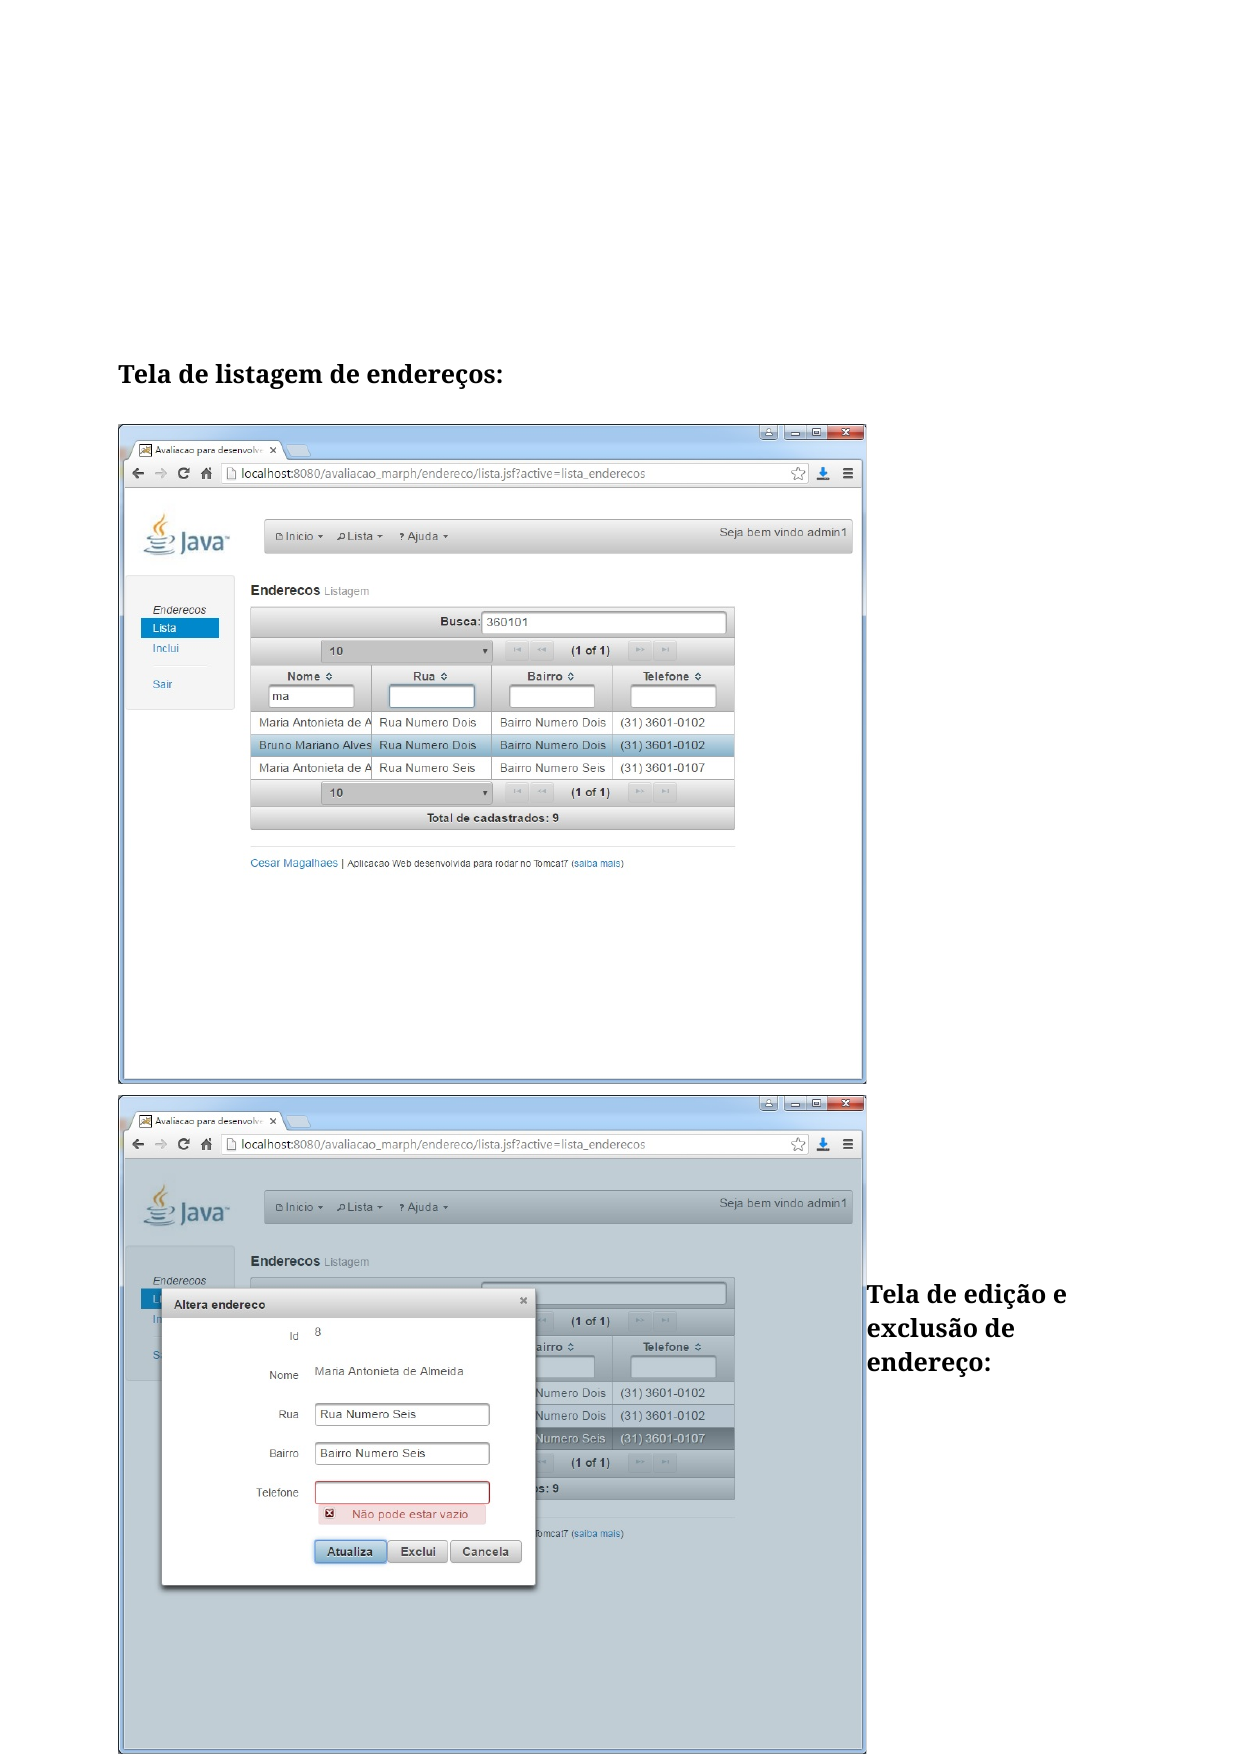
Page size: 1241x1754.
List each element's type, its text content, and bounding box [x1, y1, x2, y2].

text Tela de edição e exclusão de endereço: [867, 1276, 1122, 1378]
picture [118, 424, 867, 1084]
picture [118, 1095, 867, 1754]
text Tela de listagem de endereços: [118, 357, 1122, 391]
